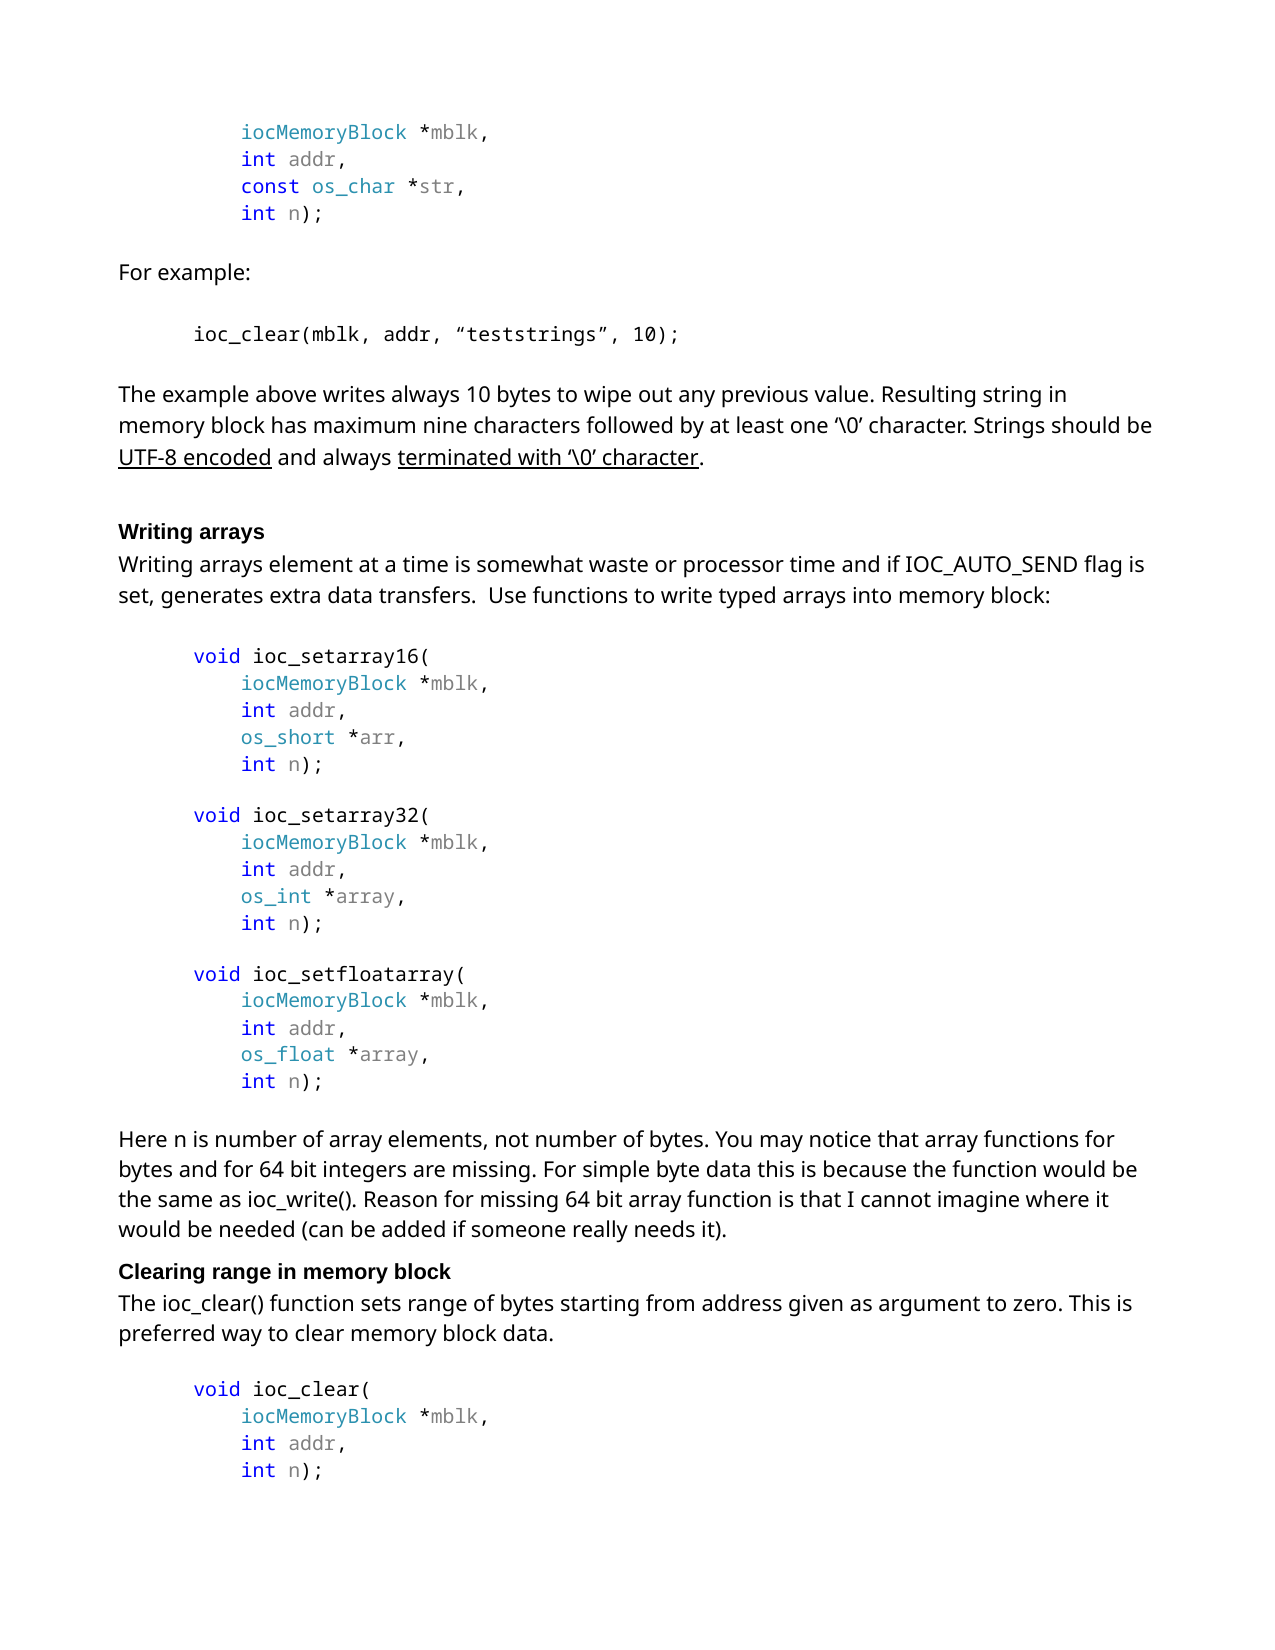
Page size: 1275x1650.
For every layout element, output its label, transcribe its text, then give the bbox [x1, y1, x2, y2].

text void ioc_clear( [193, 1375, 1157, 1402]
text int addr, [193, 1429, 1157, 1456]
subtitle Writing arrays [118, 519, 1157, 544]
text ioc_clear(mblk, addr, “teststrings”, 10); [118, 320, 1157, 347]
text void ioc_setarray32( [193, 801, 1157, 828]
text int n); [193, 1456, 1157, 1483]
text os_float *array, [193, 1041, 1157, 1068]
text int n); [193, 1068, 1157, 1095]
text iocMemoryBlock *mblk, [193, 670, 1157, 697]
text void ioc_setfloatarray( [193, 960, 1157, 987]
text int addr, [193, 1014, 1157, 1041]
text int n); [193, 751, 1157, 778]
text int n); [193, 909, 1157, 936]
text iocMemoryBlock *mblk, [193, 987, 1157, 1014]
text Here n is number of array elements, not number of bytes. You may notice that array functions for bytes and for 64 bit integers are missing. For simple byte data this is because the function would be the same as ioc_write(). Reason for missing 64 bit array function is that I cannot imagine where it would be needed (can be added if someone really needs it). [118, 1124, 1157, 1244]
text const os_char *str, [193, 172, 1157, 199]
text The ioc_clear() function sets range of bytes starting from address given as argument to zero. This is preferred way to clear memory block data. [118, 1288, 1157, 1348]
text os_int *array, [193, 882, 1157, 909]
text For example: [118, 257, 1157, 287]
subtitle Clearing range in memory block [118, 1259, 1157, 1284]
text iocMemoryBlock *mblk, [193, 828, 1157, 855]
text int addr, [193, 855, 1157, 882]
text Writing arrays element at a time is somewhat waste or processor time and if IOC_AUTO_SEND flag is set, generates extra data transfers. Use functions to write typed arrays into memory block: [118, 549, 1157, 610]
text os_short *arr, [193, 724, 1157, 751]
text int n); [193, 199, 1157, 226]
text The example above writes always 10 bytes to wipe out any previous value. Resulting string in memory block has maximum nine characters followed by at least one ‘\0’ character. Strings should be UTF-8 encoded and always terminated with ‘\0’ character. [118, 379, 1157, 472]
text iocMemoryBlock *mblk, [193, 118, 1157, 145]
text iocMemoryBlock *mblk, [193, 1402, 1157, 1429]
text void ioc_setarray16( [193, 643, 1157, 670]
text int addr, [193, 697, 1157, 724]
text int addr, [193, 145, 1157, 172]
